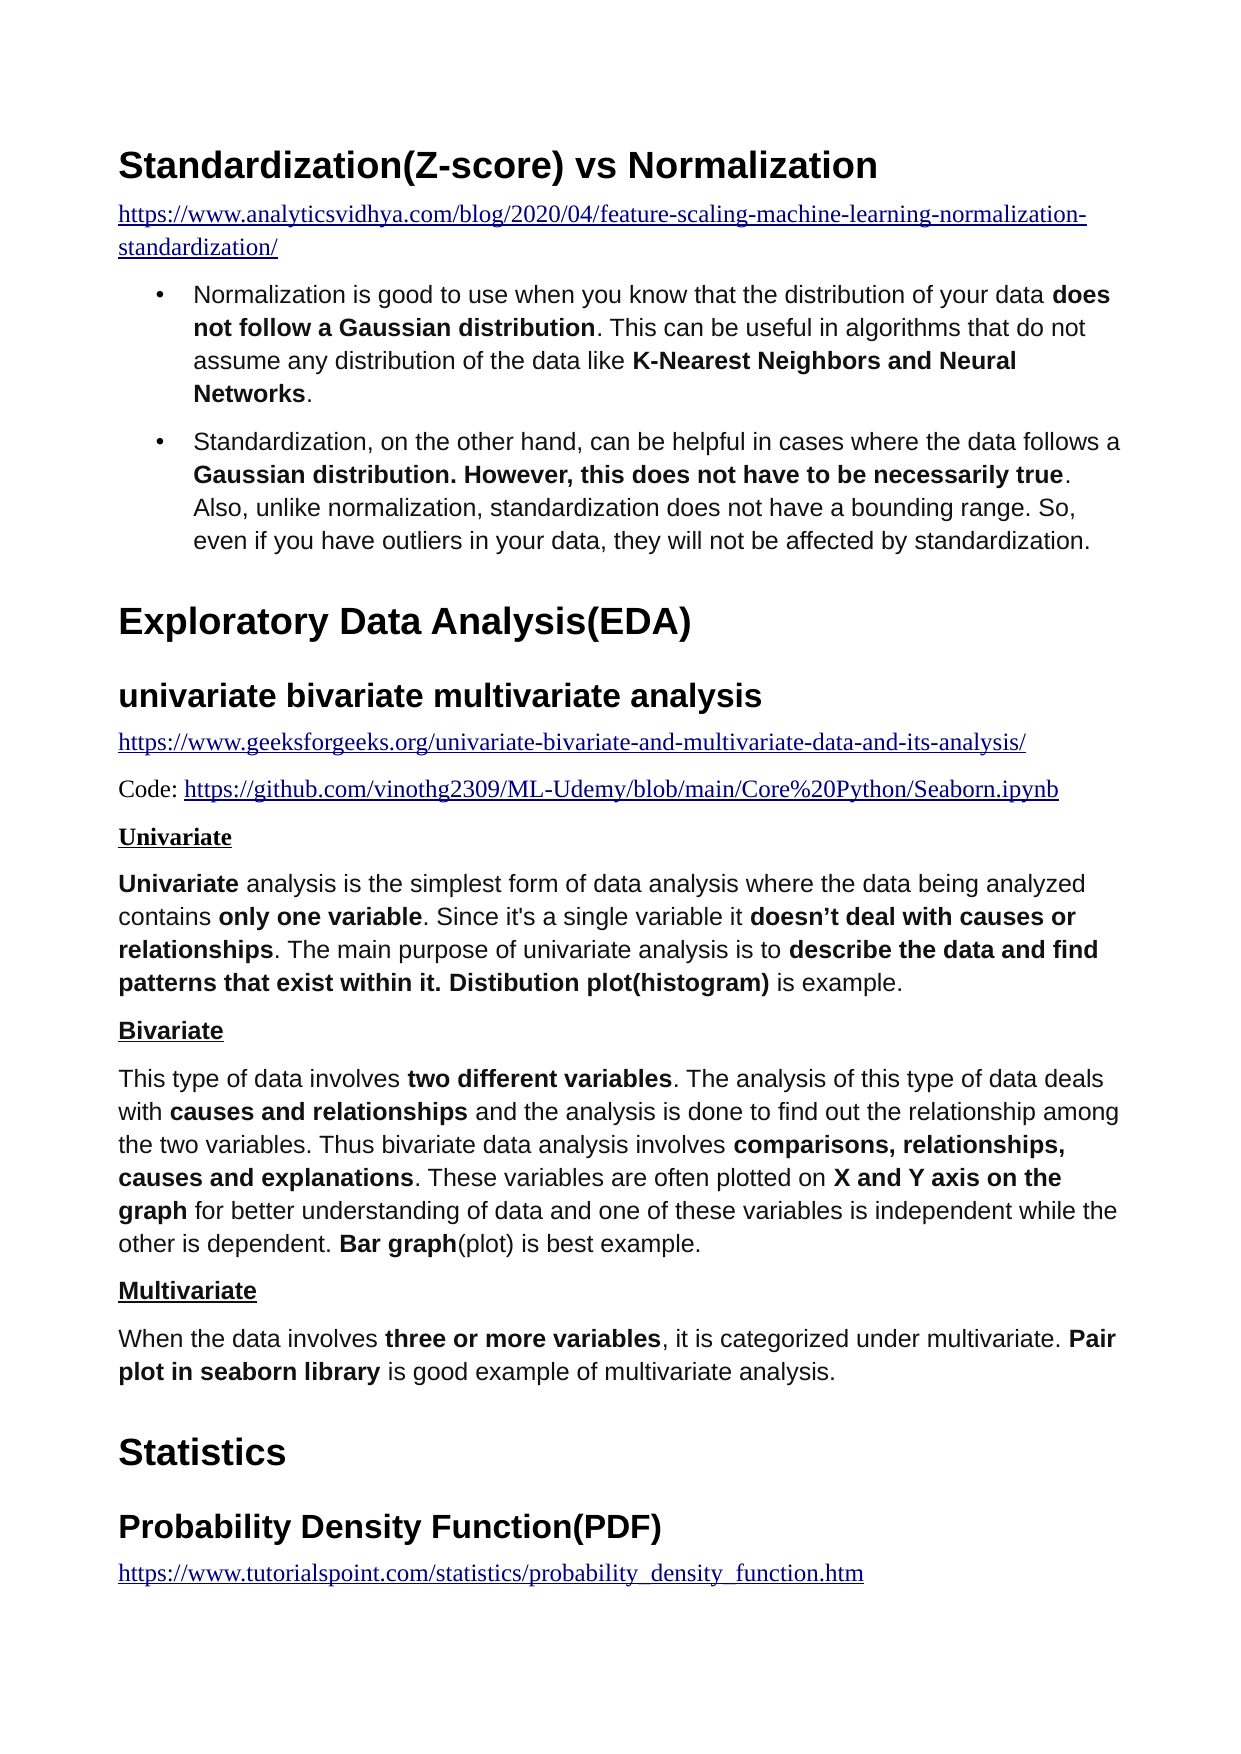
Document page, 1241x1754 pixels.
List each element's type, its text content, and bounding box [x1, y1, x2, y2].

text Bivariate [118, 1016, 1122, 1045]
text Multivariate [118, 1276, 1122, 1305]
subtitle Statistics [118, 1429, 1122, 1473]
subtitle Probability Density Function(PDF) [118, 1507, 1122, 1545]
text This type of data involves two different variables. The analysis of this type of data deals with causes and relationships and the analysis is done to find out the relationship among the two variables. Thus bivariate data analysis involves comparisons, relationships, causes and explanations. These variables are often plotted on X and Y axis on the graph for better understanding of data and one of these variables is independent while the other is dependent. Bar graph(plot) is best example. [118, 1064, 1122, 1257]
text Univariate [118, 822, 1122, 851]
text Univariate analysis is the simplest form of data analysis where the data being analyzed contains only one variable. Since it's a single variable it doesn’t deal with causes or relationships. The main purpose of univariate analysis is to describe the data and find patterns that exist within it. Distibution plot(histogram) is example. [118, 869, 1122, 997]
list Standardization, on the other hand, can be helpful in cases where the data follows a Gaussian distribution. However, this does not have to be necessarily true. Also, unlike normalization, standardization does not have a bounding range. So, even if you have outliers in your data, they will not be affected by standardization. [156, 427, 1122, 554]
text Code: https://github.com/vinothg2309/ML-Udemy/blob/main/Core%20Python/Seaborn.ipynb [118, 774, 1122, 803]
text https://www.geeksforgeeks.org/univariate-bivariate-and-multivariate-data-and-its-analysis/ [118, 727, 1122, 755]
text https://www.analyticsvidhya.com/blog/2020/04/feature-scaling-machine-learning-normalization-standardization/ [118, 199, 1122, 261]
text When the data involves three or more variables, it is categorized under multivariate. Pair plot in seaborn library is good example of multivariate analysis. [118, 1324, 1122, 1386]
text https://www.tutorialspoint.com/statistics/probability_density_function.htm [118, 1558, 1122, 1586]
list Normalization is good to use when you know that the distribution of your data does not follow a Gaussian distribution. This can be useful in algorithms that do not assume any distribution of the data like K-Nearest Neighbors and Neural Networks. [156, 280, 1122, 408]
subtitle Standardization(Z-score) vs Normalization [118, 143, 1122, 187]
subtitle Exploratory Data Analysis(EDA) [118, 598, 1122, 642]
subtitle univariate bivariate multivariate analysis [118, 675, 1122, 714]
